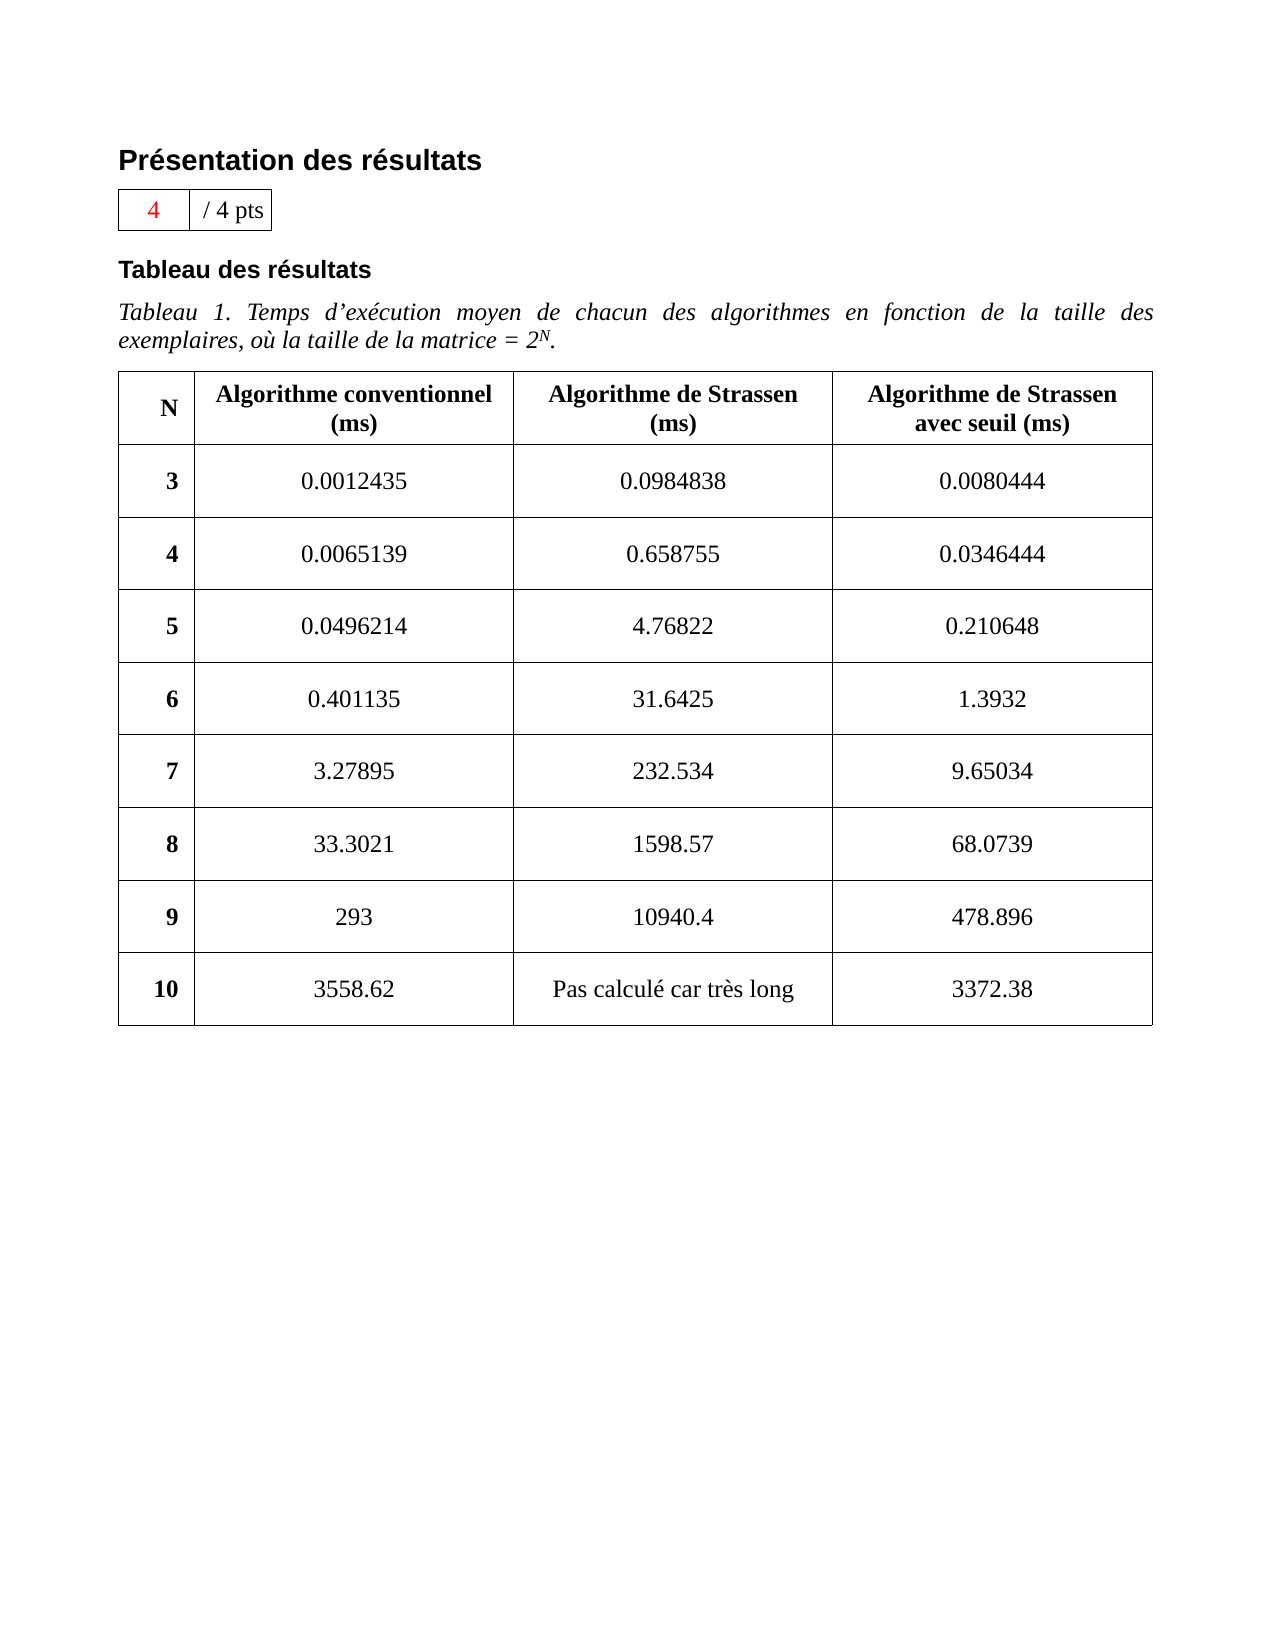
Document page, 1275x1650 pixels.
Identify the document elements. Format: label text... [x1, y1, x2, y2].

table_cell 478.896 [833, 881, 1152, 952]
table_header 4 [119, 190, 189, 230]
table_cell 4.76822 [514, 590, 832, 662]
table_cell 31.6425 [514, 663, 832, 734]
table_cell 3372.38 [833, 953, 1152, 1025]
table_cell 8 [119, 808, 194, 879]
table_cell Pas calculé car très long [514, 953, 832, 1025]
table_cell 0.0346444 [833, 518, 1152, 589]
table_header Algorithme conventionnel (ms) [195, 372, 513, 444]
table_cell 4 [119, 518, 194, 589]
table_header Algorithme de Strassen (ms) [514, 372, 832, 444]
table_cell 1598.57 [514, 808, 832, 879]
table_cell 33.3021 [195, 808, 513, 879]
table_cell 7 [119, 735, 194, 807]
table_cell 3558.62 [195, 953, 513, 1025]
table_cell 9 [119, 881, 194, 952]
table_cell 10940.4 [514, 881, 832, 952]
table_cell 0.0984838 [514, 445, 832, 516]
table_cell 0.401135 [195, 663, 513, 734]
table_cell 0.0012435 [195, 445, 513, 516]
table_header Algorithme de Strassen avec seuil (ms) [833, 372, 1152, 444]
table_header / 4 pts [190, 190, 271, 230]
table_header N [119, 372, 194, 444]
table_cell 68.0739 [833, 808, 1152, 879]
table_cell 0.210648 [833, 590, 1152, 662]
table_cell 0.0496214 [195, 590, 513, 662]
table_cell 0.658755 [514, 518, 832, 589]
subtitle Présentation des résultats [118, 143, 1157, 177]
table_cell 3 [119, 445, 194, 516]
table_cell 0.0080444 [833, 445, 1152, 516]
table_cell 0.0065139 [195, 518, 513, 589]
table_cell 9.65034 [833, 735, 1152, 807]
table_cell 6 [119, 663, 194, 734]
table_cell 1.3932 [833, 663, 1152, 734]
table_cell 232.534 [514, 735, 832, 807]
table_cell 293 [195, 881, 513, 952]
table_cell 3.27895 [195, 735, 513, 807]
text Tableau 1. Temps d’exécution moyen de chacun des algorithmes en fonction de la taille des exemplaires, où la taille de la matrice = 2N. [118, 297, 1157, 354]
table_cell 10 [119, 953, 194, 1025]
subtitle Tableau des résultats [118, 255, 1157, 284]
table_cell 5 [119, 590, 194, 662]
